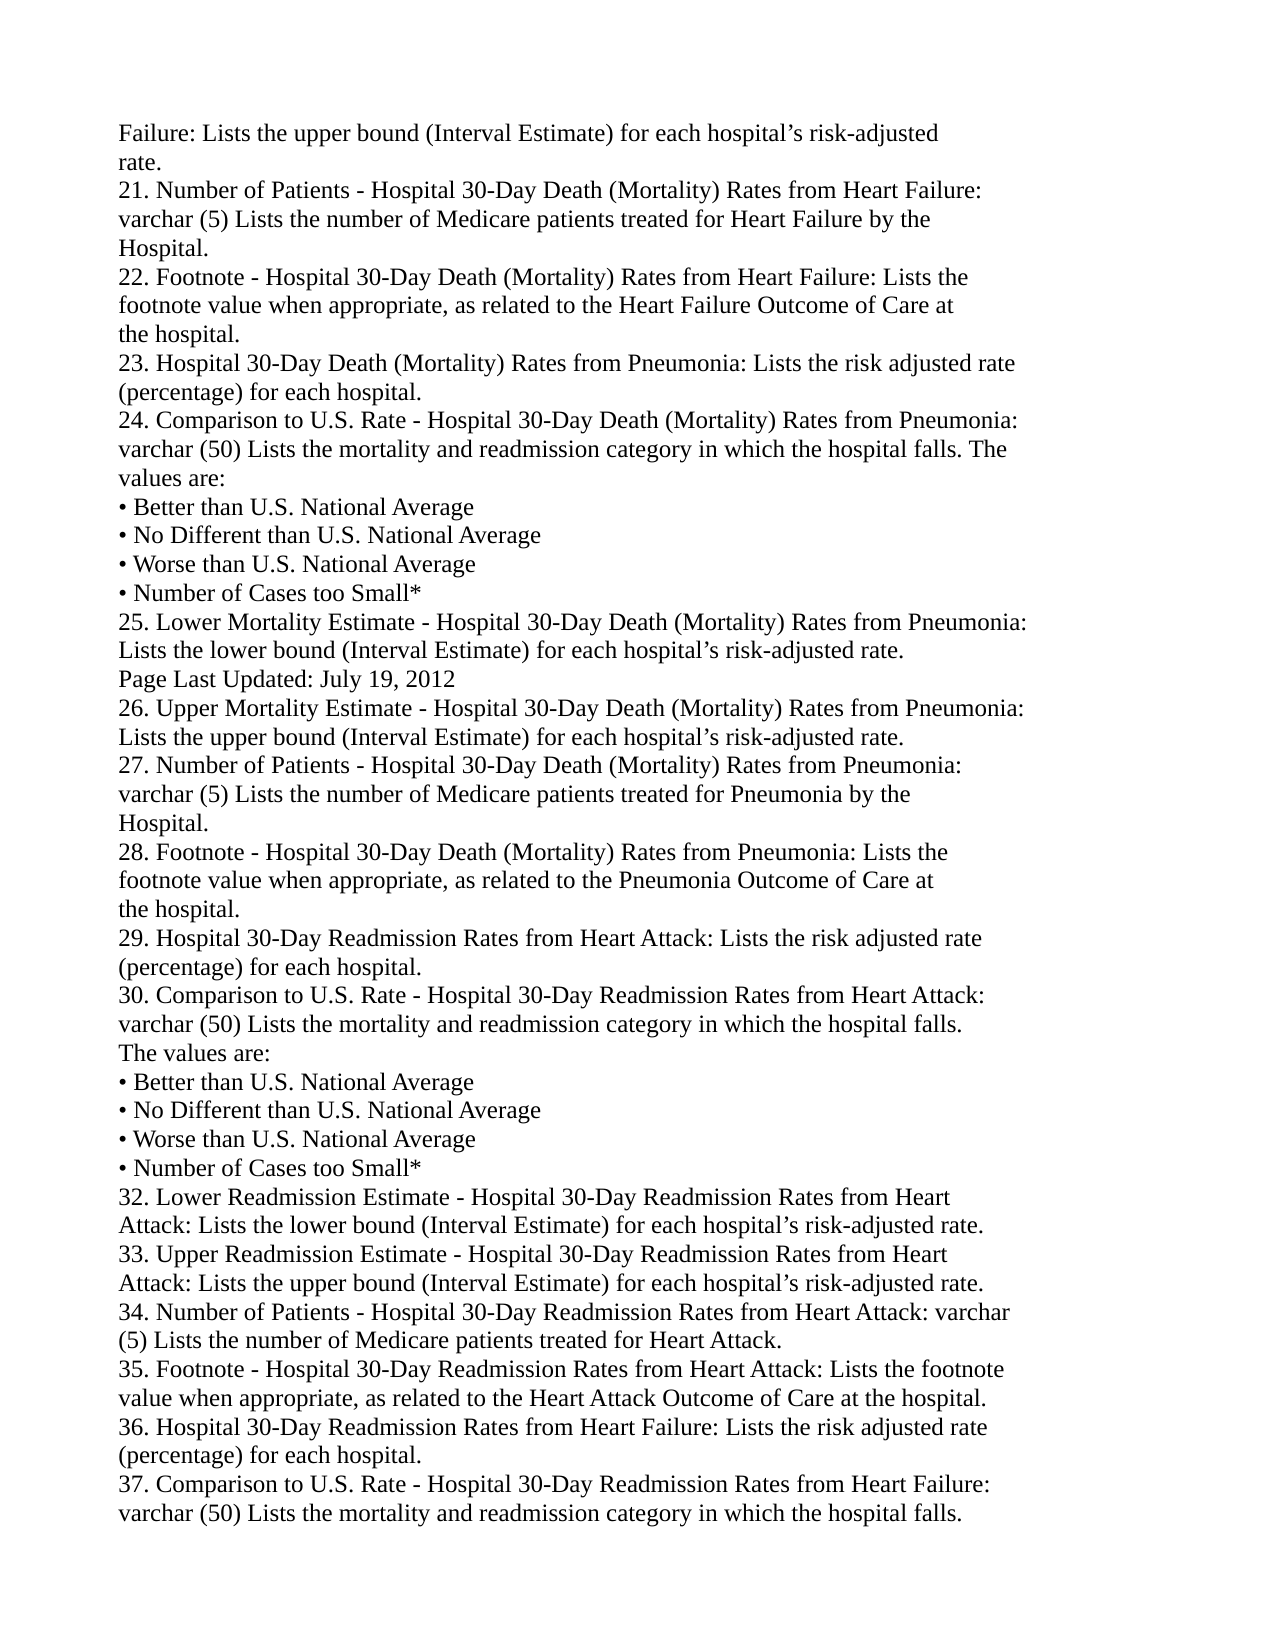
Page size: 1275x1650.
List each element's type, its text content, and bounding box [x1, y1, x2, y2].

text varchar (50) Lists the mortality and readmission category in which the hospital falls. [118, 1009, 1157, 1038]
text 35. Footnote - Hospital 30-Day Readmission Rates from Heart Attack: Lists the footnote [118, 1354, 1157, 1383]
text • Worse than U.S. National Average [118, 1124, 1157, 1153]
text (percentage) for each hospital. [118, 377, 1157, 406]
text 24. Comparison to U.S. Rate - Hospital 30-Day Death (Mortality) Rates from Pneumonia: [118, 406, 1157, 434]
text • No Different than U.S. National Average [118, 521, 1157, 549]
text 32. Lower Readmission Estimate - Hospital 30-Day Readmission Rates from Heart [118, 1182, 1157, 1211]
text values are: [118, 463, 1157, 492]
text • Number of Cases too Small* [118, 578, 1157, 607]
text the hospital. [118, 894, 1157, 923]
text • Worse than U.S. National Average [118, 549, 1157, 578]
text 37. Comparison to U.S. Rate - Hospital 30-Day Readmission Rates from Heart Failure: [118, 1469, 1157, 1498]
text Page Last Updated: July 19, 2012 [118, 664, 1157, 693]
text 36. Hospital 30-Day Readmission Rates from Heart Failure: Lists the risk adjusted rate [118, 1412, 1157, 1441]
text (percentage) for each hospital. [118, 952, 1157, 981]
text Lists the upper bound (Interval Estimate) for each hospital’s risk-adjusted rate. [118, 722, 1157, 751]
text varchar (5) Lists the number of Medicare patients treated for Pneumonia by the [118, 779, 1157, 808]
text varchar (5) Lists the number of Medicare patients treated for Heart Failure by the [118, 204, 1157, 233]
text • Number of Cases too Small* [118, 1153, 1157, 1182]
text footnote value when appropriate, as related to the Pneumonia Outcome of Care at [118, 866, 1157, 894]
text • Better than U.S. National Average [118, 492, 1157, 521]
text Lists the lower bound (Interval Estimate) for each hospital’s risk-adjusted rate. [118, 636, 1157, 664]
text Hospital. [118, 233, 1157, 262]
text 29. Hospital 30-Day Readmission Rates from Heart Attack: Lists the risk adjusted rate [118, 923, 1157, 952]
text (percentage) for each hospital. [118, 1441, 1157, 1469]
text The values are: [118, 1038, 1157, 1067]
text Hospital. [118, 808, 1157, 837]
text • Better than U.S. National Average [118, 1067, 1157, 1096]
text 30. Comparison to U.S. Rate - Hospital 30-Day Readmission Rates from Heart Attack: [118, 981, 1157, 1009]
text footnote value when appropriate, as related to the Heart Failure Outcome of Care at [118, 291, 1157, 319]
text • No Different than U.S. National Average [118, 1096, 1157, 1124]
text 21. Number of Patients - Hospital 30-Day Death (Mortality) Rates from Heart Failure: [118, 176, 1157, 204]
text 27. Number of Patients - Hospital 30-Day Death (Mortality) Rates from Pneumonia: [118, 751, 1157, 779]
text 23. Hospital 30-Day Death (Mortality) Rates from Pneumonia: Lists the risk adjusted rate [118, 348, 1157, 377]
text 33. Upper Readmission Estimate - Hospital 30-Day Readmission Rates from Heart [118, 1239, 1157, 1268]
text 22. Footnote - Hospital 30-Day Death (Mortality) Rates from Heart Failure: Lists the [118, 262, 1157, 291]
text value when appropriate, as related to the Heart Attack Outcome of Care at the hospital. [118, 1383, 1157, 1412]
text 28. Footnote - Hospital 30-Day Death (Mortality) Rates from Pneumonia: Lists the [118, 837, 1157, 866]
text 25. Lower Mortality Estimate - Hospital 30-Day Death (Mortality) Rates from Pneumonia: [118, 607, 1157, 636]
text 34. Number of Patients - Hospital 30-Day Readmission Rates from Heart Attack: varchar [118, 1297, 1157, 1326]
text varchar (50) Lists the mortality and readmission category in which the hospital falls. The [118, 434, 1157, 463]
text varchar (50) Lists the mortality and readmission category in which the hospital falls. [118, 1498, 1157, 1527]
text Attack: Lists the lower bound (Interval Estimate) for each hospital’s risk-adjusted rate. [118, 1211, 1157, 1239]
text Failure: Lists the upper bound (Interval Estimate) for each hospital’s risk-adjusted [118, 118, 1157, 147]
text (5) Lists the number of Medicare patients treated for Heart Attack. [118, 1326, 1157, 1354]
text Attack: Lists the upper bound (Interval Estimate) for each hospital’s risk-adjusted rate. [118, 1268, 1157, 1297]
text 26. Upper Mortality Estimate - Hospital 30-Day Death (Mortality) Rates from Pneumonia: [118, 693, 1157, 722]
text the hospital. [118, 319, 1157, 348]
text rate. [118, 147, 1157, 176]
